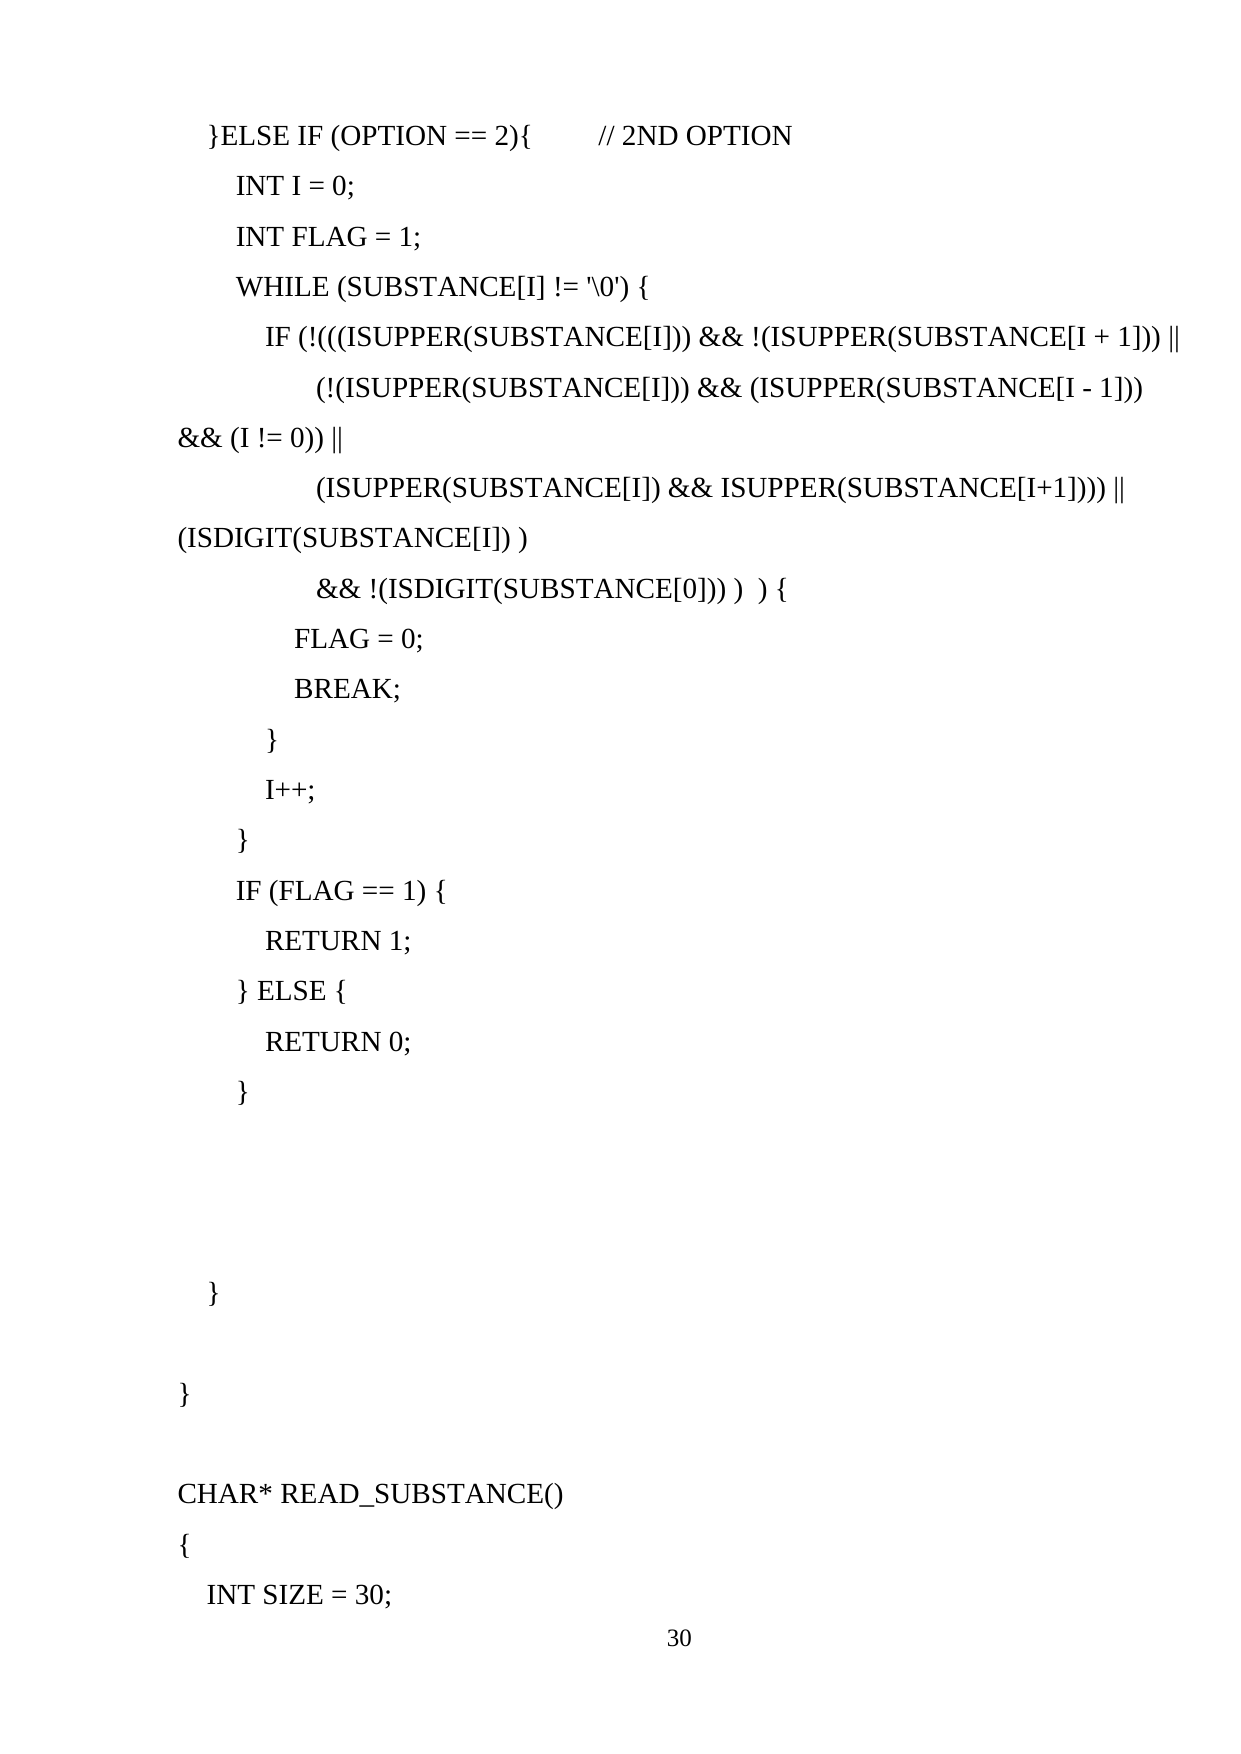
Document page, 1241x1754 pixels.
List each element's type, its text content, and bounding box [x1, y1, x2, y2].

text } [177, 1376, 1181, 1409]
text } [177, 1275, 1181, 1309]
text break; [177, 672, 1181, 705]
text (!(isupper(substance[i])) && (isupper(substance[i - 1])) && (i != 0)) || [177, 370, 1181, 453]
text { [177, 1527, 1181, 1560]
text int i = 0; [177, 168, 1181, 202]
text while (substance[i] != '\0') { [177, 269, 1181, 303]
text int size = 30; [177, 1577, 1181, 1611]
text } [177, 722, 1181, 755]
text char* read_substance() [177, 1477, 1181, 1510]
text return 1; [177, 923, 1181, 957]
text (isupper(substance[i]) && isupper(substance[i+1]))) || (isdigit(substance[i]) ) [177, 470, 1181, 554]
text && !(isdigit(substance[0])) ) ) { [177, 571, 1181, 604]
text } [177, 1074, 1181, 1108]
text int flag = 1; [177, 219, 1181, 252]
text if (!(((isupper(substance[i])) && !(isupper(substance[i + 1])) || [177, 319, 1181, 353]
text if (flag == 1) { [177, 873, 1181, 906]
text i++; [177, 772, 1181, 806]
text return 0; [177, 1024, 1181, 1057]
text } [177, 822, 1181, 856]
text }else if (option == 2){ // 2nd option [177, 118, 1181, 152]
text } else { [177, 973, 1181, 1007]
text flag = 0; [177, 621, 1181, 655]
